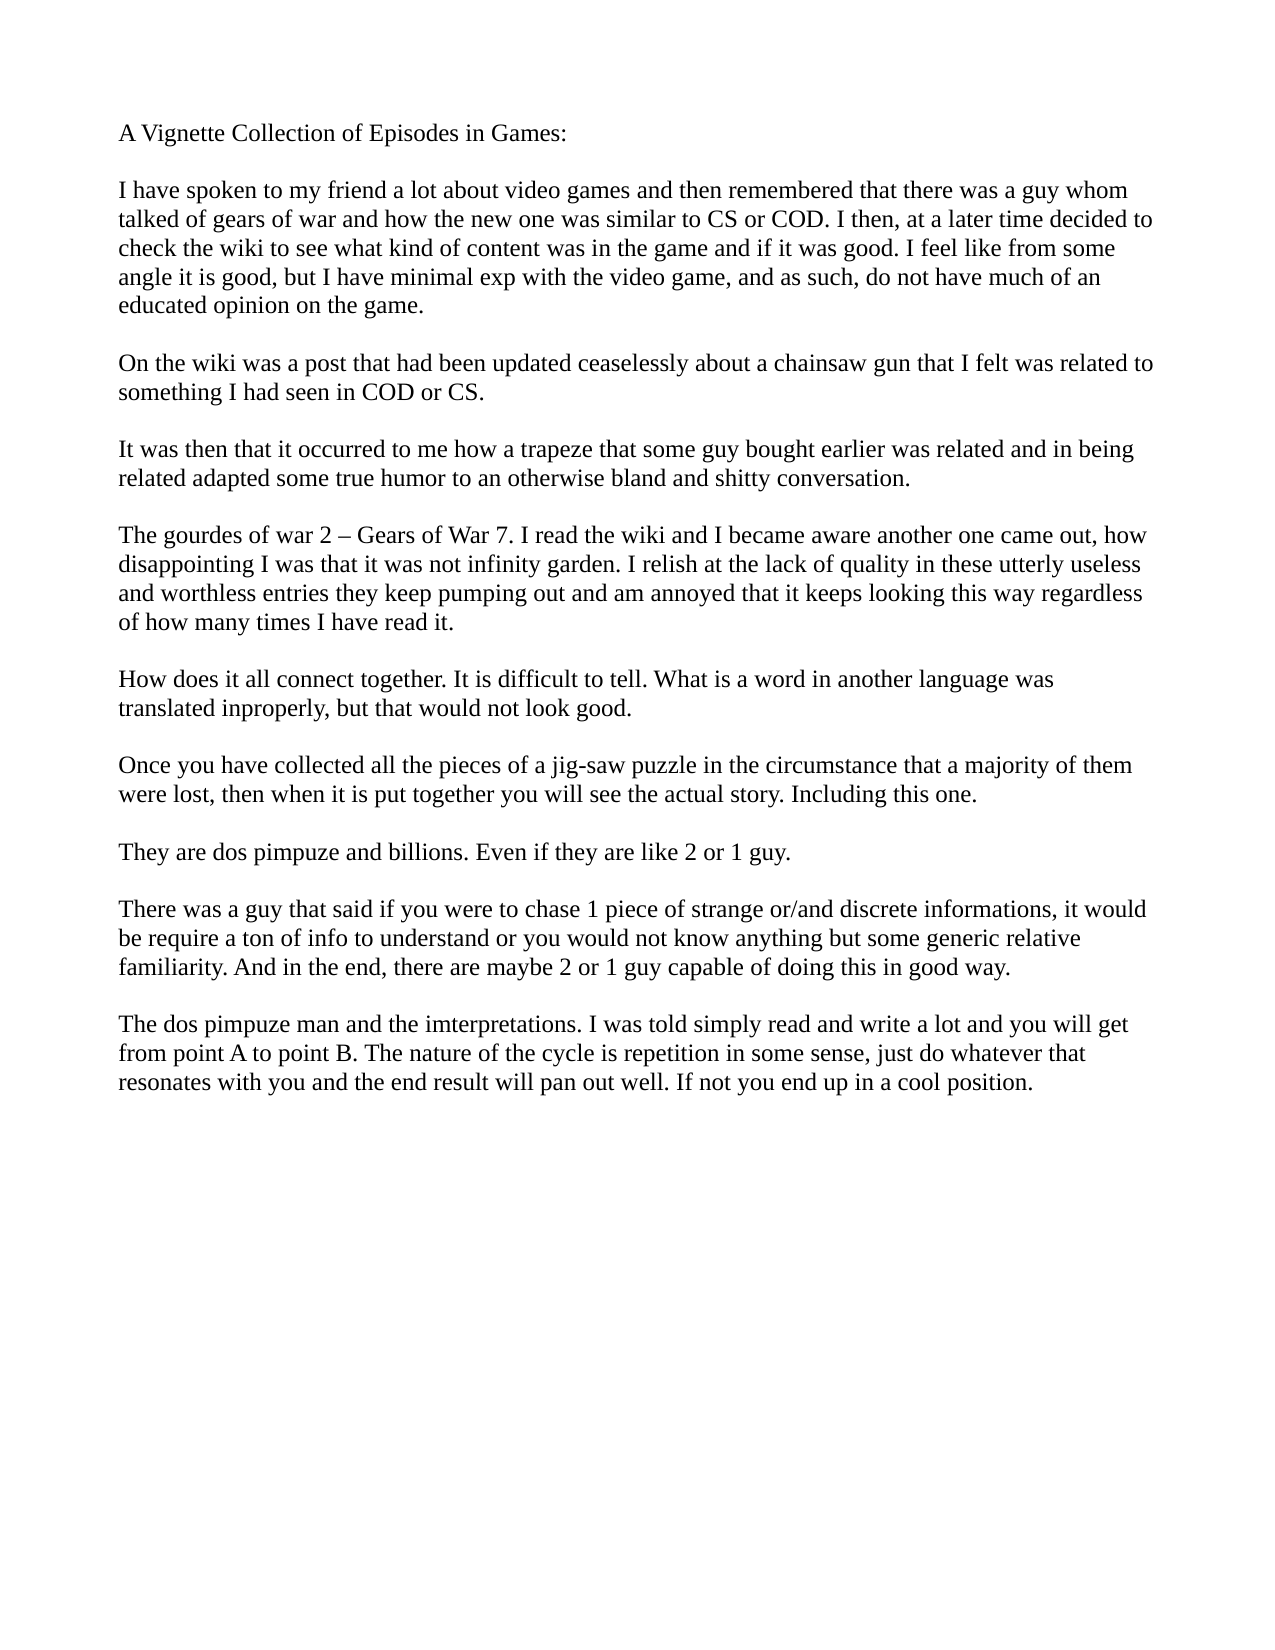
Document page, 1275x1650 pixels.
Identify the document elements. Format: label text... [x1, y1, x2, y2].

text The gourdes of war 2 – Gears of War 7. I read the wiki and I became aware another one came out, how disappointing I was that it was not infinity garden. I relish at the lack of quality in these utterly useless and worthless entries they keep pumping out and am annoyed that it keeps looking this way regardless of how many times I have read it. [118, 521, 1157, 636]
text It was then that it occurred to me how a trapeze that some guy bought earlier was related and in being related adapted some true humor to an otherwise bland and shitty conversation. [118, 434, 1157, 492]
text The dos pimpuze man and the imterpretations. I was told simply read and write a lot and you will get from point A to point B. The nature of the cycle is repetition in some sense, just do whatever that resonates with you and the end result will pan out well. If not you end up in a cool position. [118, 1009, 1157, 1096]
text Once you have collected all the pieces of a jig-saw puzzle in the circumstance that a majority of them were lost, then when it is put together you will see the actual story. Including this one. [118, 751, 1157, 808]
text On the wiki was a post that had been updated ceaselessly about a chainsaw gun that I felt was related to something I had seen in COD or CS. [118, 348, 1157, 406]
text They are dos pimpuze and billions. Even if they are like 2 or 1 guy. [118, 837, 1157, 866]
text How does it all connect together. It is difficult to tell. What is a word in another language was translated inproperly, but that would not look good. [118, 664, 1157, 722]
text There was a guy that said if you were to chase 1 piece of strange or/and discrete informations, it would be require a ton of info to understand or you would not know anything but some generic relative familiarity. And in the end, there are maybe 2 or 1 guy capable of doing this in good way. [118, 894, 1157, 981]
text I have spoken to my friend a lot about video games and then remembered that there was a guy whom talked of gears of war and how the new one was similar to CS or COD. I then, at a later time decided to check the wiki to see what kind of content was in the game and if it was good. I feel like from some angle it is good, but I have minimal exp with the video game, and as such, do not have much of an educated opinion on the game. [118, 176, 1157, 319]
text A Vignette Collection of Episodes in Games: [118, 118, 1157, 147]
